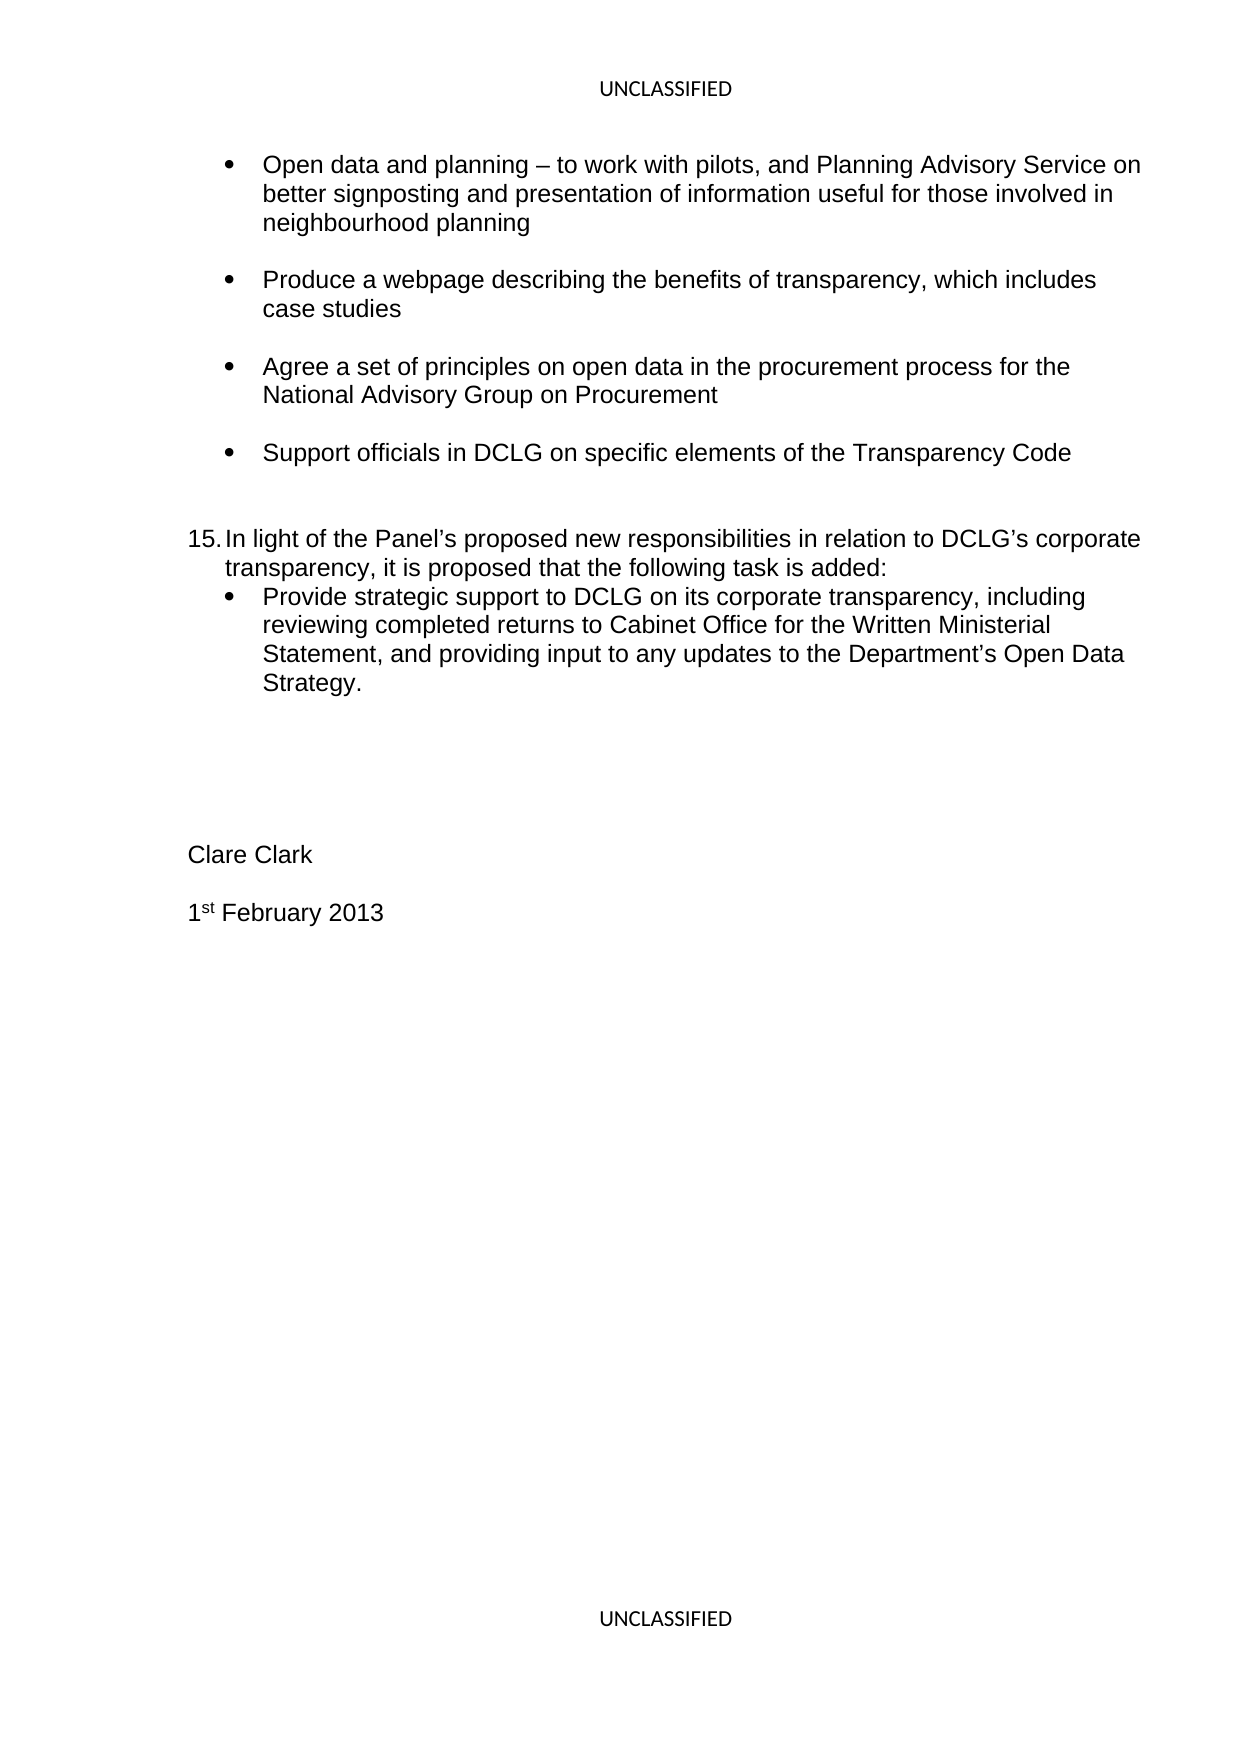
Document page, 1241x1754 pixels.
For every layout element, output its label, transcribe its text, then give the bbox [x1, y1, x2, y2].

text Clare Clark [187, 841, 1144, 869]
list Produce a webpage describing the benefits of transparency, which includes case studies [225, 265, 1144, 323]
list Provide strategic support to DCLG on its corporate transparency, including reviewing completed returns to Cabinet Office for the Written Ministerial Statement, and providing input to any updates to the Department’s Open Data Strategy. [225, 582, 1144, 697]
list Agree a set of principles on open data in the procurement process for the National Advisory Group on Procurement [225, 351, 1144, 409]
list Support officials in DCLG on specific elements of the Transparency Code [225, 438, 1144, 467]
list Open data and planning – to work with pilots, and Planning Advisory Service on better signposting and presentation of information useful for those involved in neighbourhood planning [225, 150, 1144, 236]
text 1st February 2013 [187, 898, 1144, 927]
list In light of the Panel’s proposed new responsibilities in relation to DCLG’s corporate transparency, it is proposed that the following task is added: [187, 524, 1144, 582]
